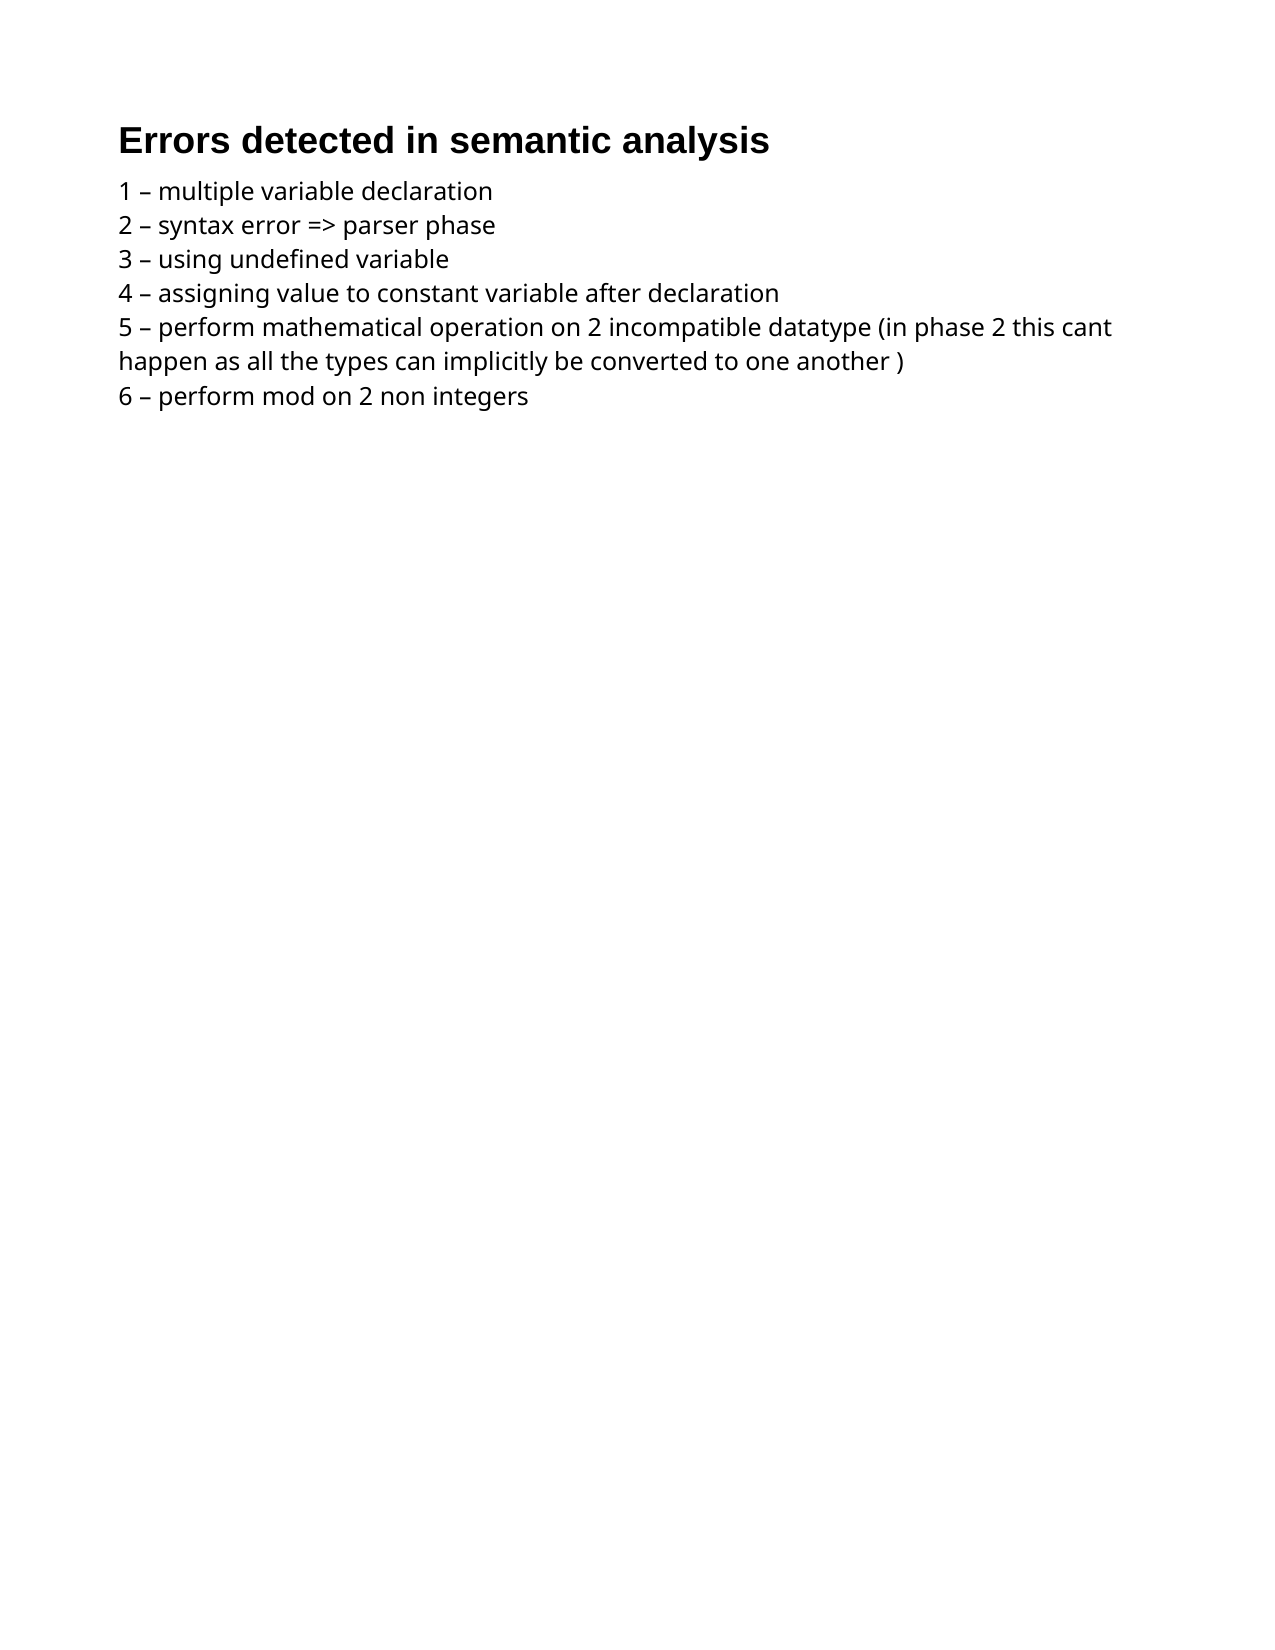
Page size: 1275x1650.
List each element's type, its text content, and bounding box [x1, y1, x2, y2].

subtitle Errors detected in semantic analysis [118, 118, 1157, 161]
text 5 – perform mathematical operation on 2 incompatible datatype (in phase 2 this cant happen as all the types can implicitly be converted to one another ) [118, 310, 1157, 378]
text 2 – syntax error => parser phase [118, 208, 1157, 242]
text 4 – assigning value to constant variable after declaration [118, 276, 1157, 310]
text 3 – using undefined variable [118, 242, 1157, 276]
text 1 – multiple variable declaration [118, 174, 1157, 208]
text 6 – perform mod on 2 non integers [118, 378, 1157, 412]
